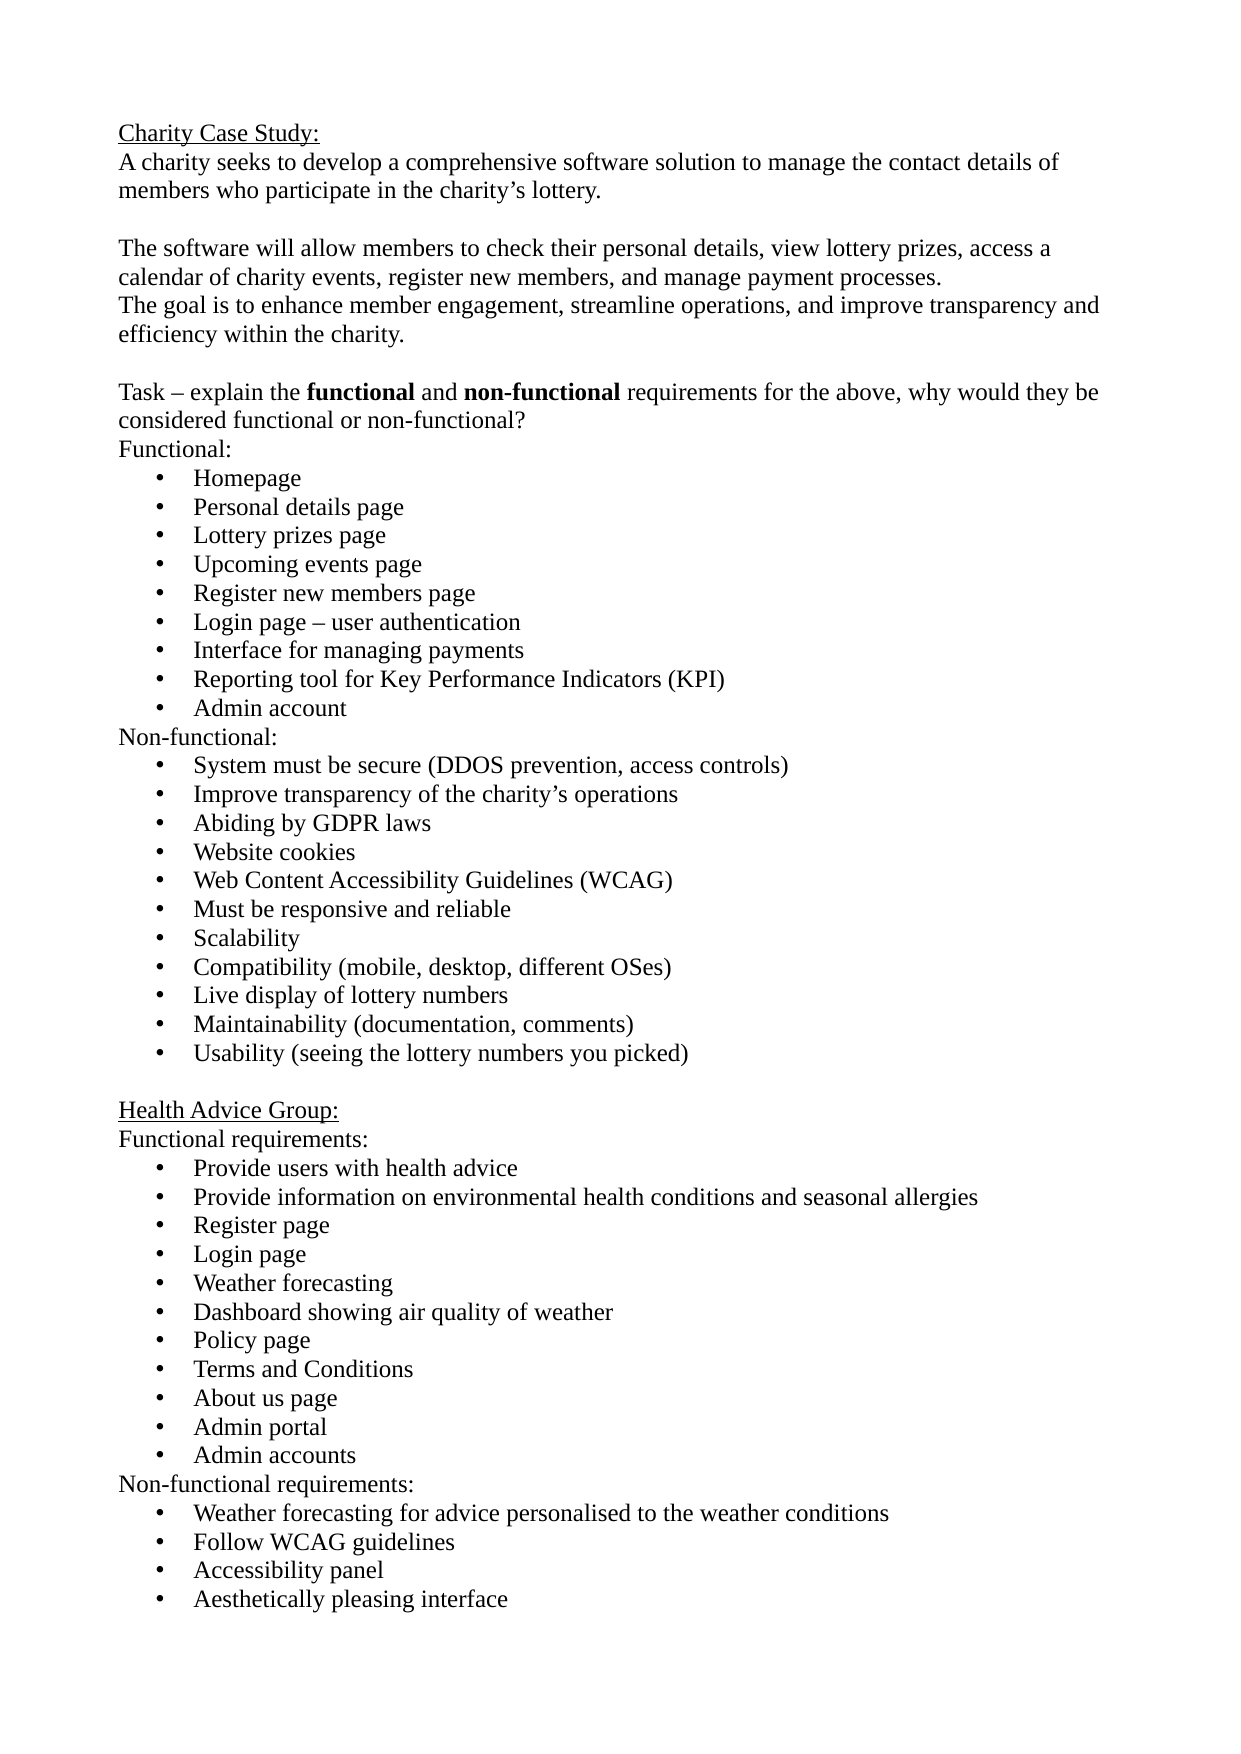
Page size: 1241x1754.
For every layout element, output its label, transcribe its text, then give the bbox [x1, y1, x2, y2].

list About us page [156, 1383, 1122, 1412]
list Login page – user authentication [156, 607, 1122, 636]
list Reporting tool for Key Performance Indicators (KPI) [156, 664, 1122, 693]
list Aesthetically pleasing interface [156, 1584, 1122, 1613]
list Upcoming events page [156, 549, 1122, 578]
list Login page [156, 1239, 1122, 1268]
list Terms and Conditions [156, 1354, 1122, 1383]
list Follow WCAG guidelines [156, 1527, 1122, 1556]
list Accessibility panel [156, 1556, 1122, 1584]
text Charity Case Study: [118, 118, 1122, 147]
text The software will allow members to check their personal details, view lottery prizes, access a calendar of charity events, register new members, and manage payment processes. [118, 233, 1122, 291]
text Non-functional requirements: [118, 1469, 1122, 1498]
list Website cookies [156, 837, 1122, 866]
text A charity seeks to develop a comprehensive software solution to manage the contact details of members who participate in the charity’s lottery. [118, 147, 1122, 204]
list Live display of lottery numbers [156, 981, 1122, 1009]
list Compatibility (mobile, desktop, different OSes) [156, 952, 1122, 981]
list Web Content Accessibility Guidelines (WCAG) [156, 866, 1122, 894]
list Admin accounts [156, 1441, 1122, 1469]
list Abiding by GDPR laws [156, 808, 1122, 837]
list Personal details page [156, 492, 1122, 521]
list Admin portal [156, 1412, 1122, 1441]
list Admin account [156, 693, 1122, 722]
list Dashboard showing air quality of weather [156, 1297, 1122, 1326]
list Policy page [156, 1326, 1122, 1354]
text Functional: [118, 434, 1122, 463]
list Weather forecasting [156, 1268, 1122, 1297]
list Weather forecasting for advice personalised to the weather conditions [156, 1498, 1122, 1527]
list Usability (seeing the lottery numbers you picked) [156, 1038, 1122, 1067]
text Task – explain the functional and non-functional requirements for the above, why would they be considered functional or non-functional? [118, 377, 1122, 434]
list System must be secure (DDOS prevention, access controls) [156, 751, 1122, 779]
list Maintainability (documentation, comments) [156, 1009, 1122, 1038]
list Register page [156, 1211, 1122, 1239]
list Must be responsive and reliable [156, 894, 1122, 923]
list Provide information on environmental health conditions and seasonal allergies [156, 1182, 1122, 1211]
list Interface for managing payments [156, 636, 1122, 664]
text The goal is to enhance member engagement, streamline operations, and improve transparency and efficiency within the charity. [118, 291, 1122, 348]
list Provide users with health advice [156, 1153, 1122, 1182]
list Scalability [156, 923, 1122, 952]
text Functional requirements: [118, 1124, 1122, 1153]
list Improve transparency of the charity’s operations [156, 779, 1122, 808]
text Non-functional: [118, 722, 1122, 751]
list Register new members page [156, 578, 1122, 607]
list Homepage [156, 463, 1122, 492]
list Lottery prizes page [156, 521, 1122, 549]
text Health Advice Group: [118, 1096, 1122, 1124]
